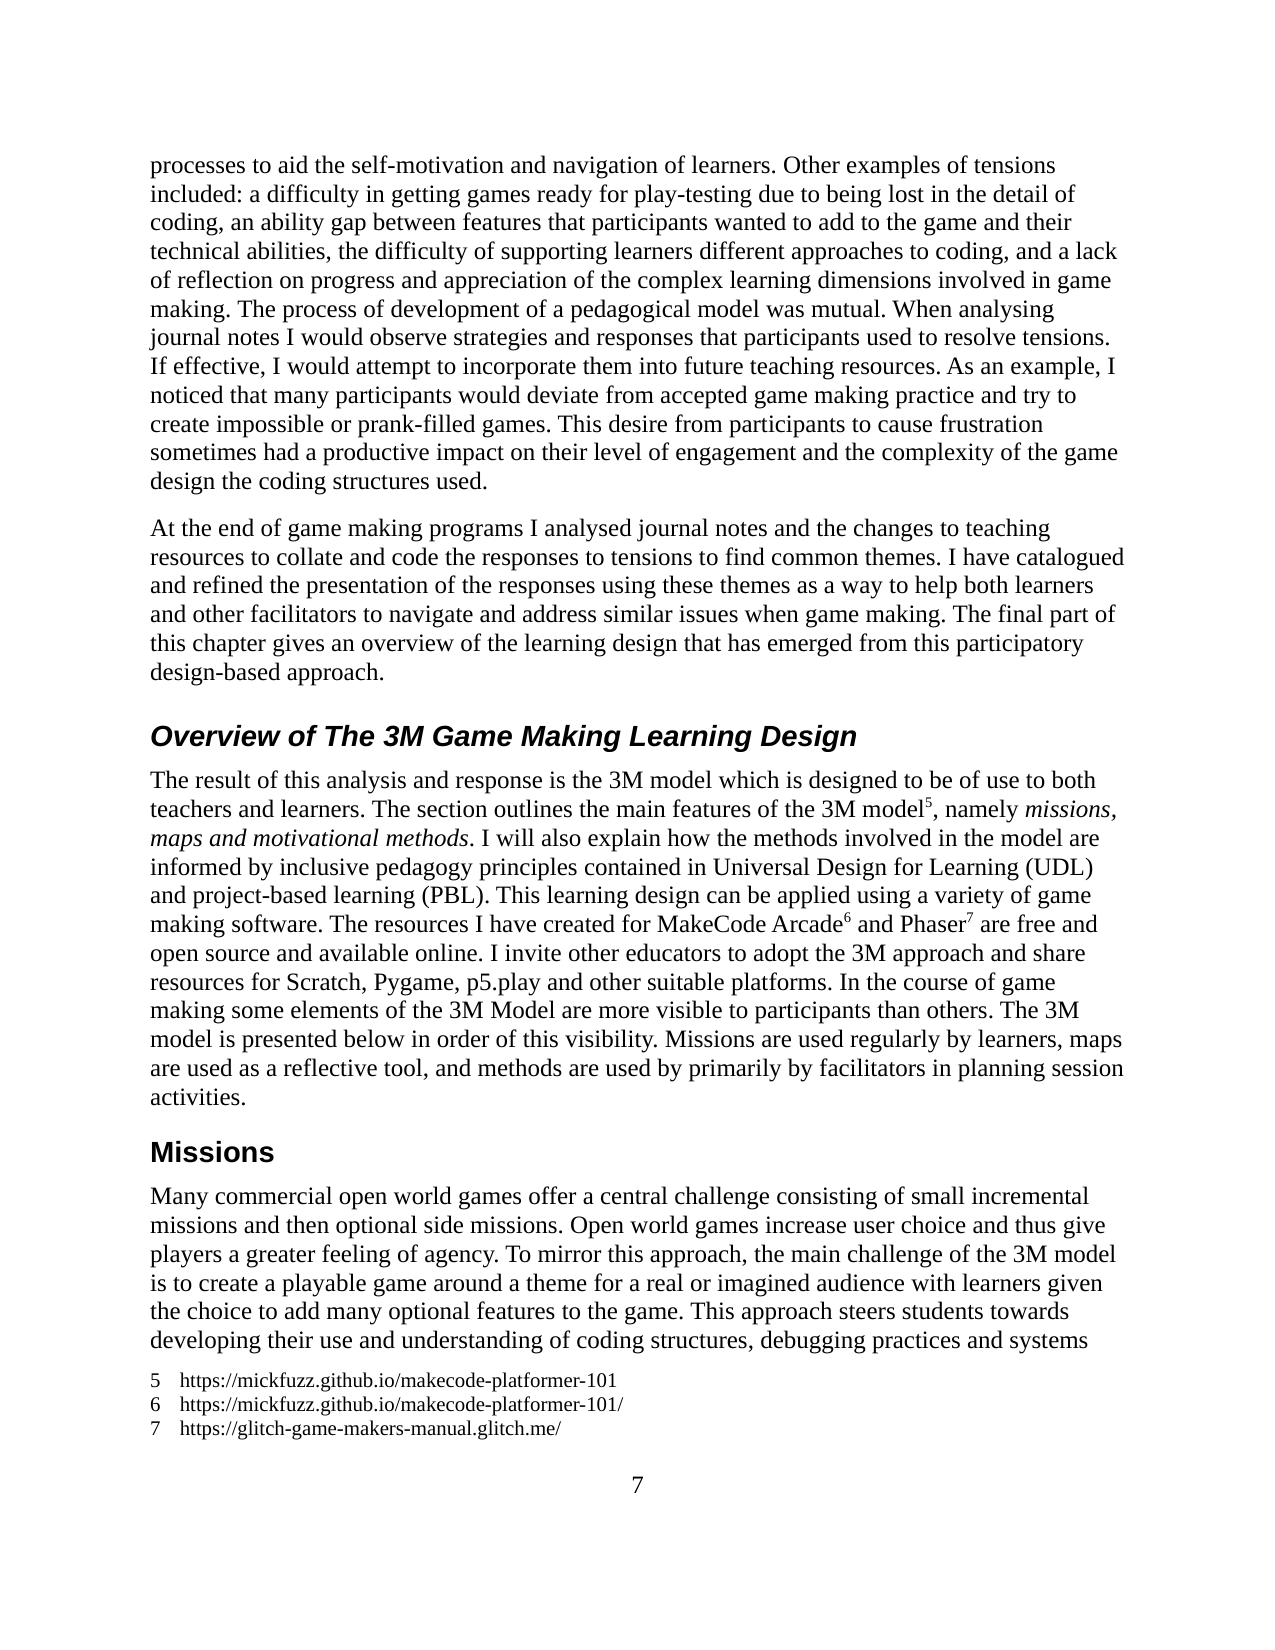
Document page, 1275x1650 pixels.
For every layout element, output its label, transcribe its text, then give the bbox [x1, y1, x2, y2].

text https://mickfuzz.github.io/makecode-platformer-101 [150, 1368, 1125, 1392]
text Many commercial open world games offer a central challenge consisting of small incremental missions and then optional side missions. Open world games increase user choice and thus give players a greater feeling of agency. To mirror this approach, the main challenge of the 3M model is to create a playable game around a theme for a real or imagined audience with learners given the choice to add many optional features to the game. This approach steers students towards developing their use and understanding of coding structures, debugging practices and systems [150, 1181, 1125, 1354]
text The result of this analysis and response is the 3M model which is designed to be of use to both teachers and learners. The section outlines the main features of the 3M model, namely missions, maps and motivational methods. I will also explain how the methods involved in the model are informed by inclusive pedagogy principles contained in Universal Design for Learning (UDL) and project-based learning (PBL). This learning design can be applied using a variety of game making software. The resources I have created for MakeCode Arcade and Phaser are free and open source and available online. I invite other educators to adopt the 3M approach and share resources for Scratch, Pygame, p5.play and other suitable platforms. In the course of game making some elements of the 3M Model are more visible to participants than others. The 3M model is presented below in order of this visibility. Missions are used regularly by learners, maps are used as a reflective tool, and methods are used by primarily by facilitators in planning session activities. [150, 765, 1125, 1110]
text https://glitch-game-makers-manual.glitch.me/ [150, 1416, 1125, 1440]
text processes to aid the self-motivation and navigation of learners. Other examples of tensions included: a difficulty in getting games ready for play-testing due to being lost in the detail of coding, an ability gap between features that participants wanted to add to the game and their technical abilities, the difficulty of supporting learners different approaches to coding, and a lack of reflection on progress and appreciation of the complex learning dimensions involved in game making. The process of development of a pedagogical model was mutual. When analysing journal notes I would observe strategies and responses that participants used to resolve tensions. If effective, I would attempt to incorporate them into future teaching resources. As an example, I noticed that many participants would deviate from accepted game making practice and try to create impossible or prank-filled games. This desire from participants to cause frustration sometimes had a productive impact on their level of engagement and the complexity of the game design the coding structures used. [150, 150, 1125, 495]
subtitle Overview of The 3M Game Making Learning Design [150, 719, 1125, 753]
text https://mickfuzz.github.io/makecode-platformer-101/ [150, 1392, 1125, 1416]
text At the end of game making programs I analysed journal notes and the changes to teaching resources to collate and code the responses to tensions to find common themes. I have catalogued and refined the presentation of the responses using these themes as a way to help both learners and other facilitators to navigate and address similar issues when game making. The final part of this chapter gives an overview of the learning design that has emerged from this participatory design-based approach. [150, 513, 1125, 685]
subtitle Missions [150, 1135, 1125, 1169]
